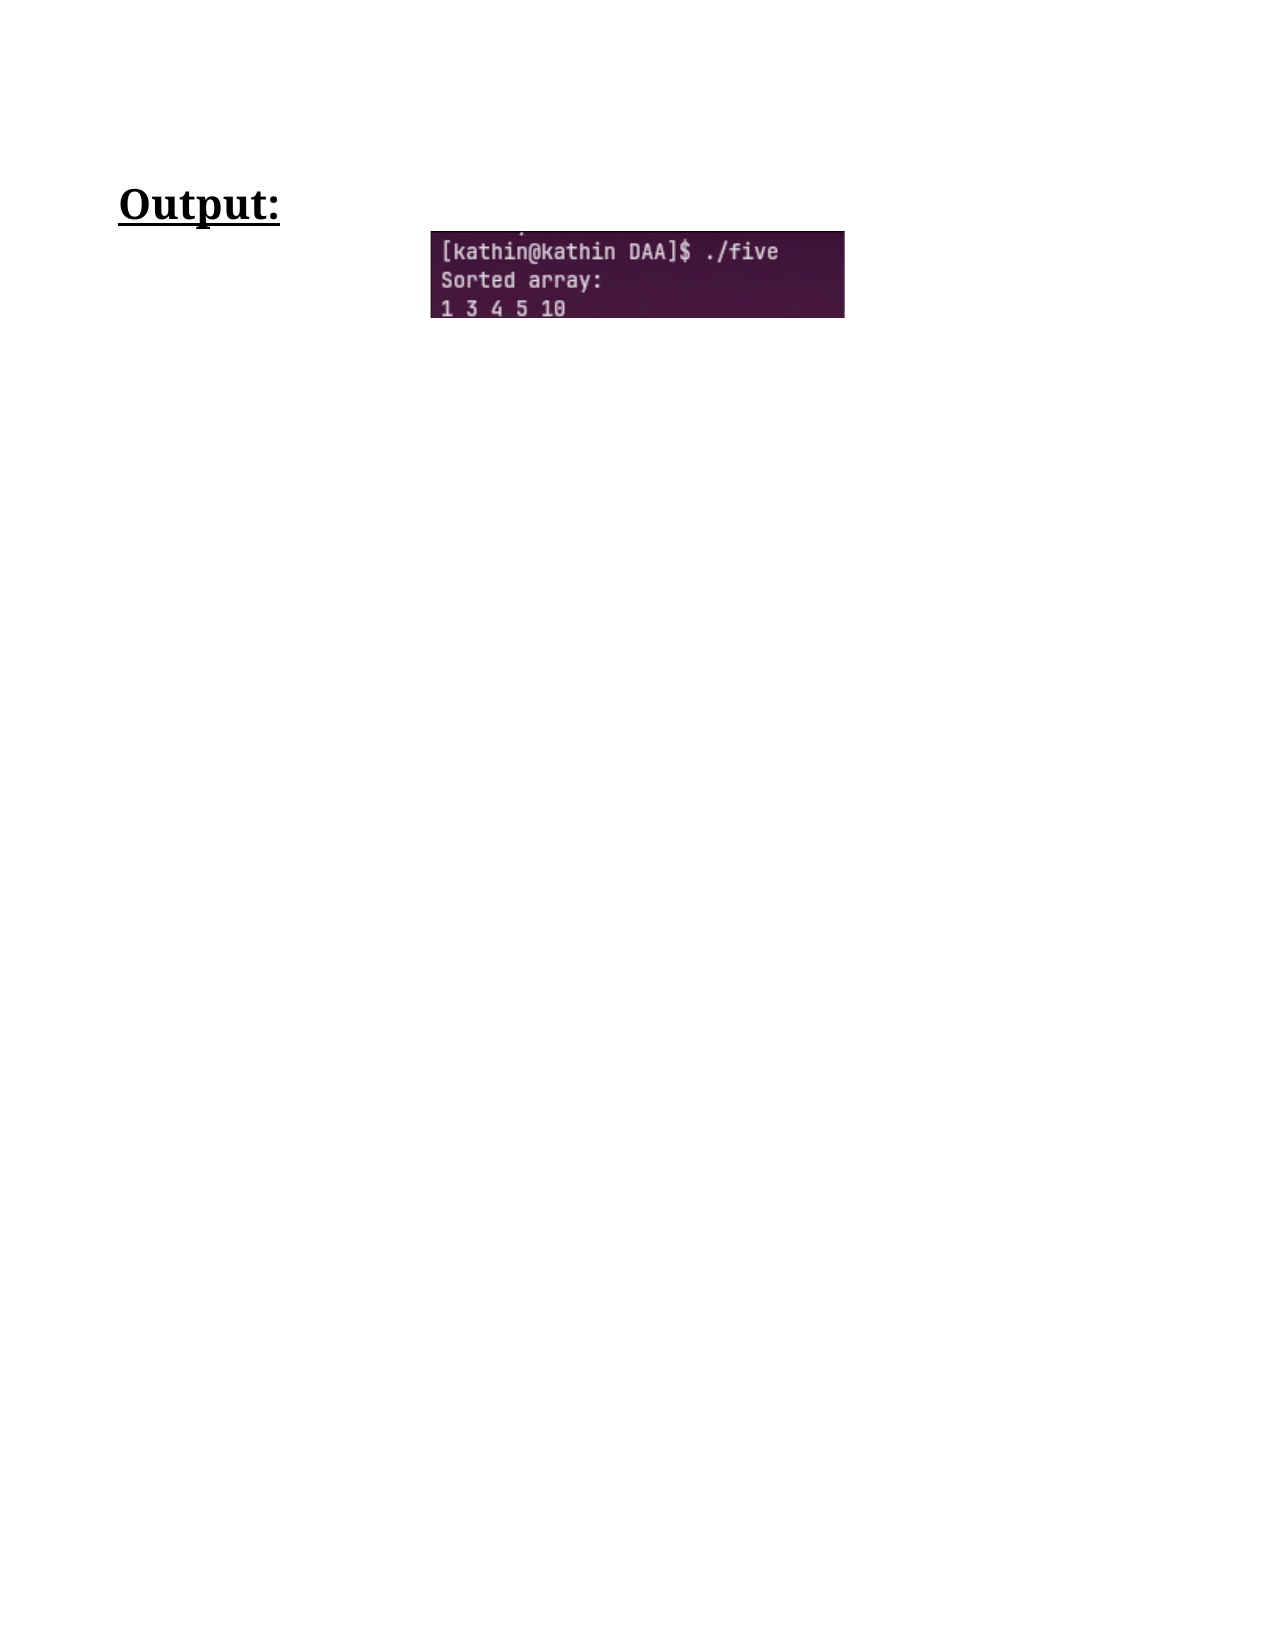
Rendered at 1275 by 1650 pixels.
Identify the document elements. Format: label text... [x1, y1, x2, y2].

text Output: [118, 175, 1157, 232]
picture [430, 231, 845, 318]
